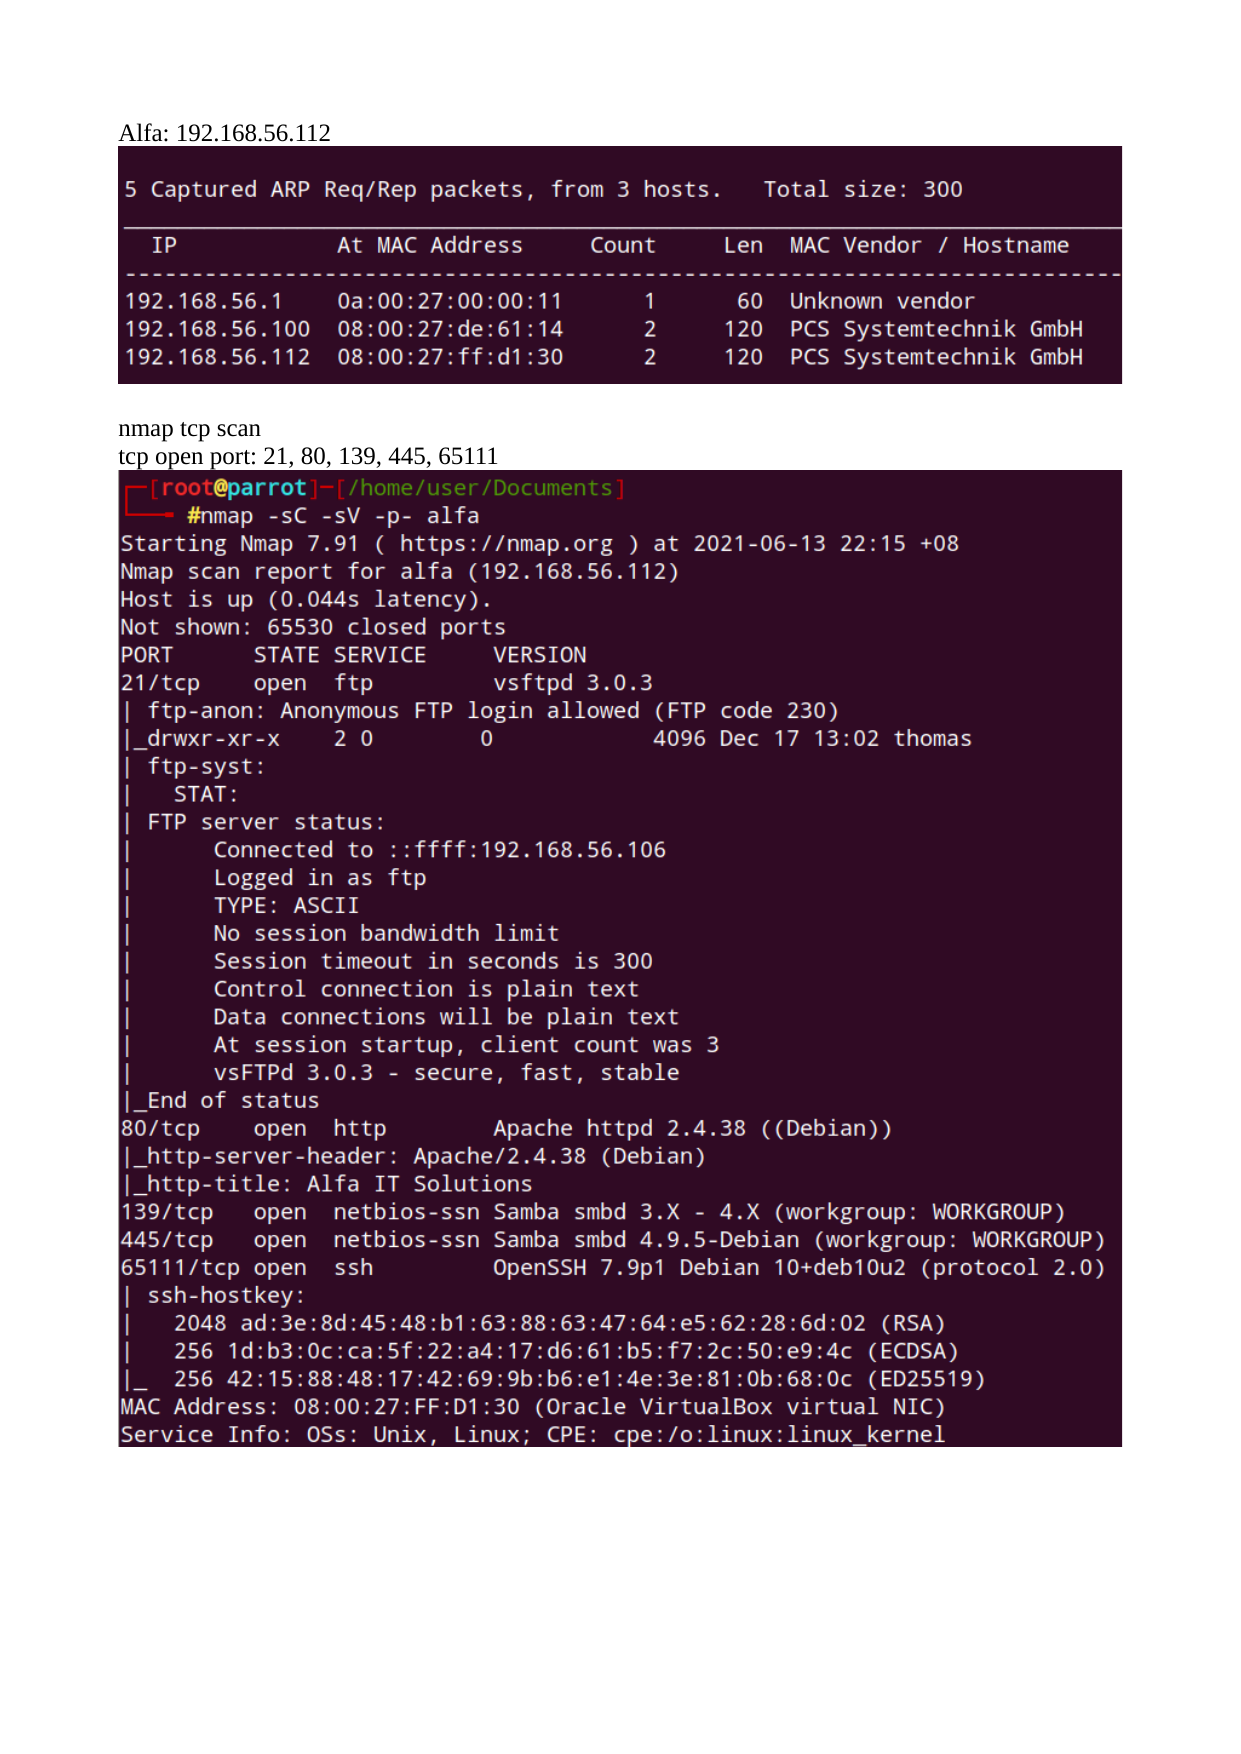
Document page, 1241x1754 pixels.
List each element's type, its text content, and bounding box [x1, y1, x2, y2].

text Alfa: 192.168.56.112 [118, 118, 1122, 146]
text nmap tcp scan [118, 413, 1122, 441]
text tcp open port: 21, 80, 139, 445, 65111 [118, 441, 1122, 470]
picture [118, 470, 1123, 1447]
picture [118, 146, 1123, 384]
